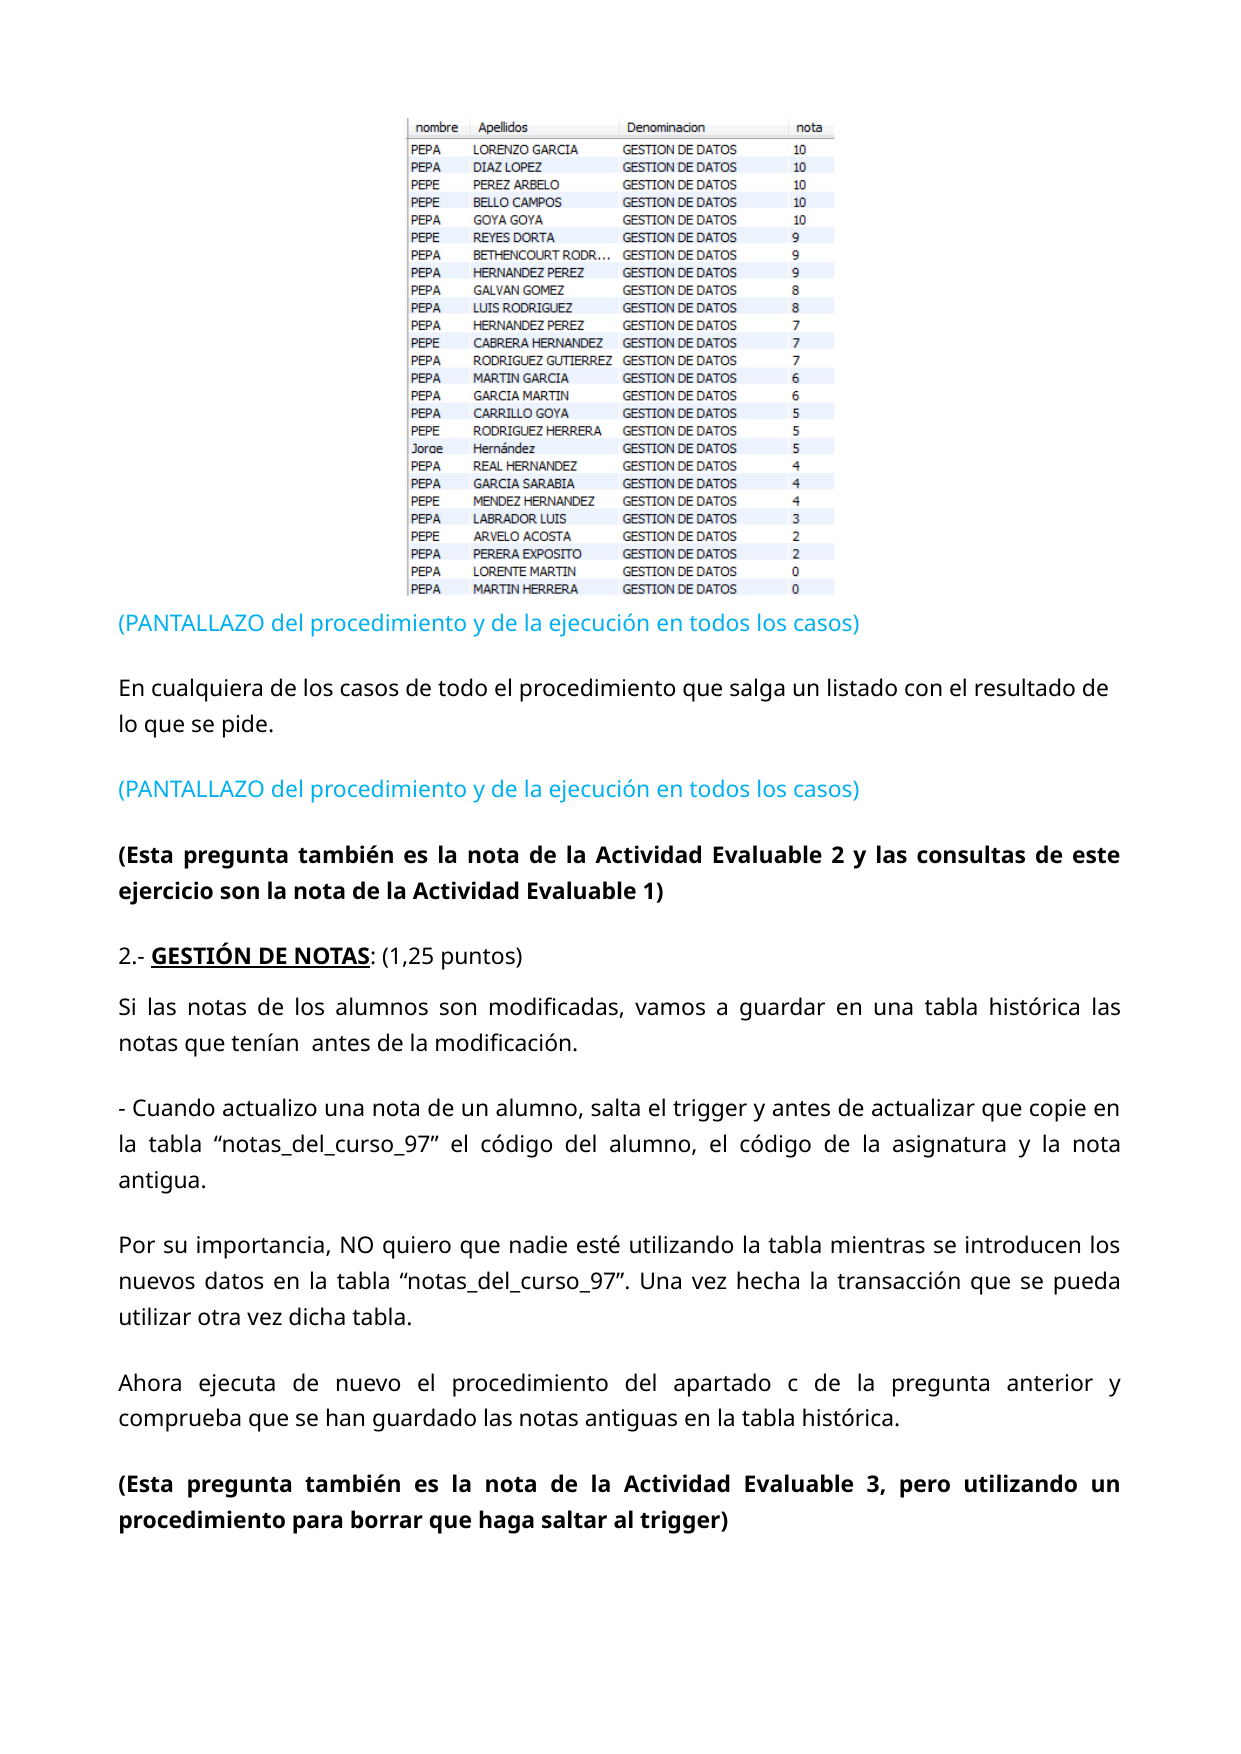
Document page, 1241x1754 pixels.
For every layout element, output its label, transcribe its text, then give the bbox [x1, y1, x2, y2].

text Por su importancia, NO quiero que nadie esté utilizando la tabla mientras se introducen los nuevos datos en la tabla “notas_del_curso_97”. Una vez hecha la transacción que se pueda utilizar otra vez dicha tabla. [118, 1229, 1122, 1332]
text - Cuando actualizo una nota de un alumno, salta el trigger y antes de actualizar que copie en la tabla “notas_del_curso_97” el código del alumno, el código de la asignatura y la nota antigua. [118, 1092, 1122, 1195]
text En cualquiera de los casos de todo el procedimiento que salga un listado con el resultado de lo que se pide. [118, 672, 1122, 739]
text Ahora ejecuta de nuevo el procedimiento del apartado c de la pregunta anterior y comprueba que se han guardado las notas antiguas en la tabla histórica. [118, 1366, 1122, 1434]
picture [405, 118, 835, 602]
text (Esta pregunta también es la nota de la Actividad Evaluable 3, pero utilizando un procedimiento para borrar que haga saltar al trigger) [118, 1468, 1122, 1535]
text (Esta pregunta también es la nota de la Actividad Evaluable 2 y las consultas de este ejercicio son la nota de la Actividad Evaluable 1) [118, 839, 1122, 906]
text 2.- GESTIÓN DE NOTAS: (1,25 puntos) [118, 940, 1122, 971]
text (PANTALLAZO del procedimiento y de la ejecución en todos los casos) [118, 773, 1122, 804]
text Si las notas de los alumnos son modificadas, vamos a guardar en una tabla histórica las notas que tenían antes de la modificación. [118, 991, 1122, 1058]
text (PANTALLAZO del procedimiento y de la ejecución en todos los casos) [118, 118, 1122, 638]
